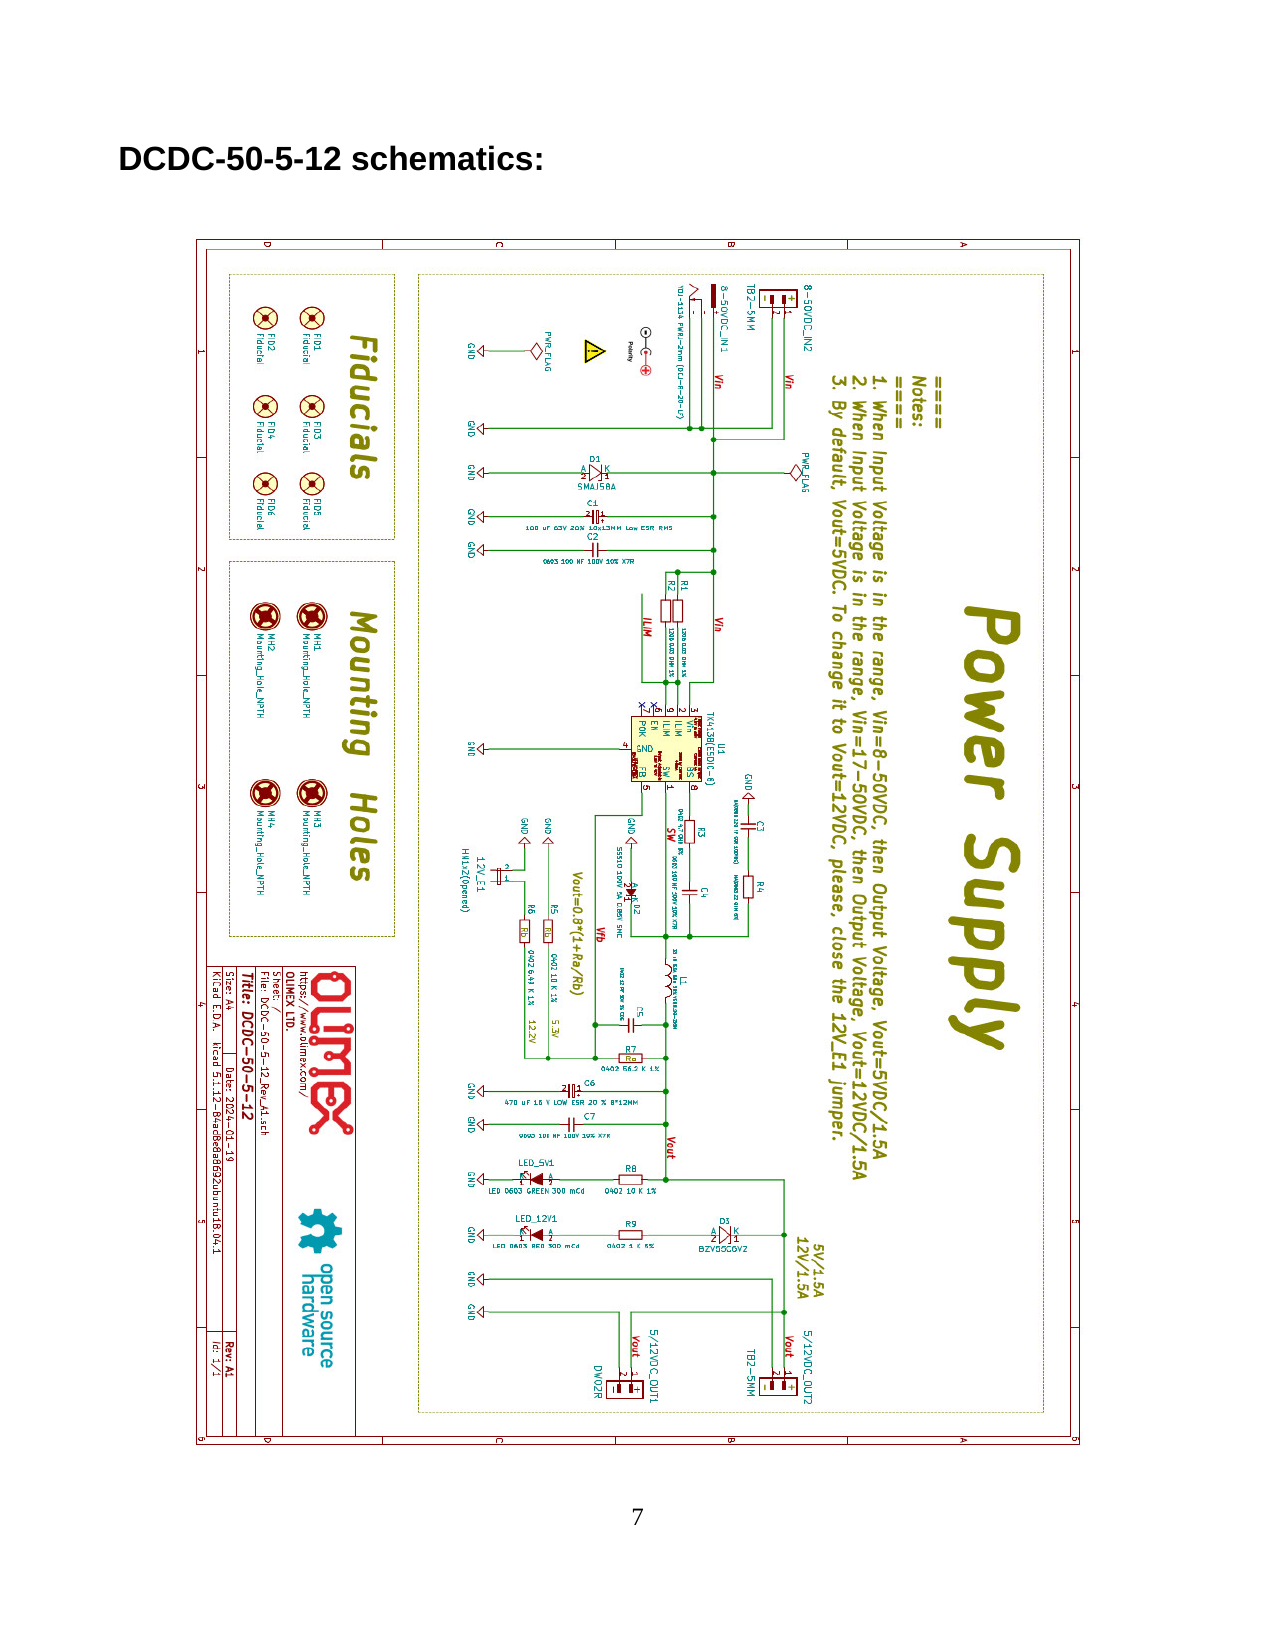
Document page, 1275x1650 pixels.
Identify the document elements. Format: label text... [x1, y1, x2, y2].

picture [191, 237, 1084, 1450]
subtitle DCDC-50-5-12 schematics: [118, 139, 1157, 178]
